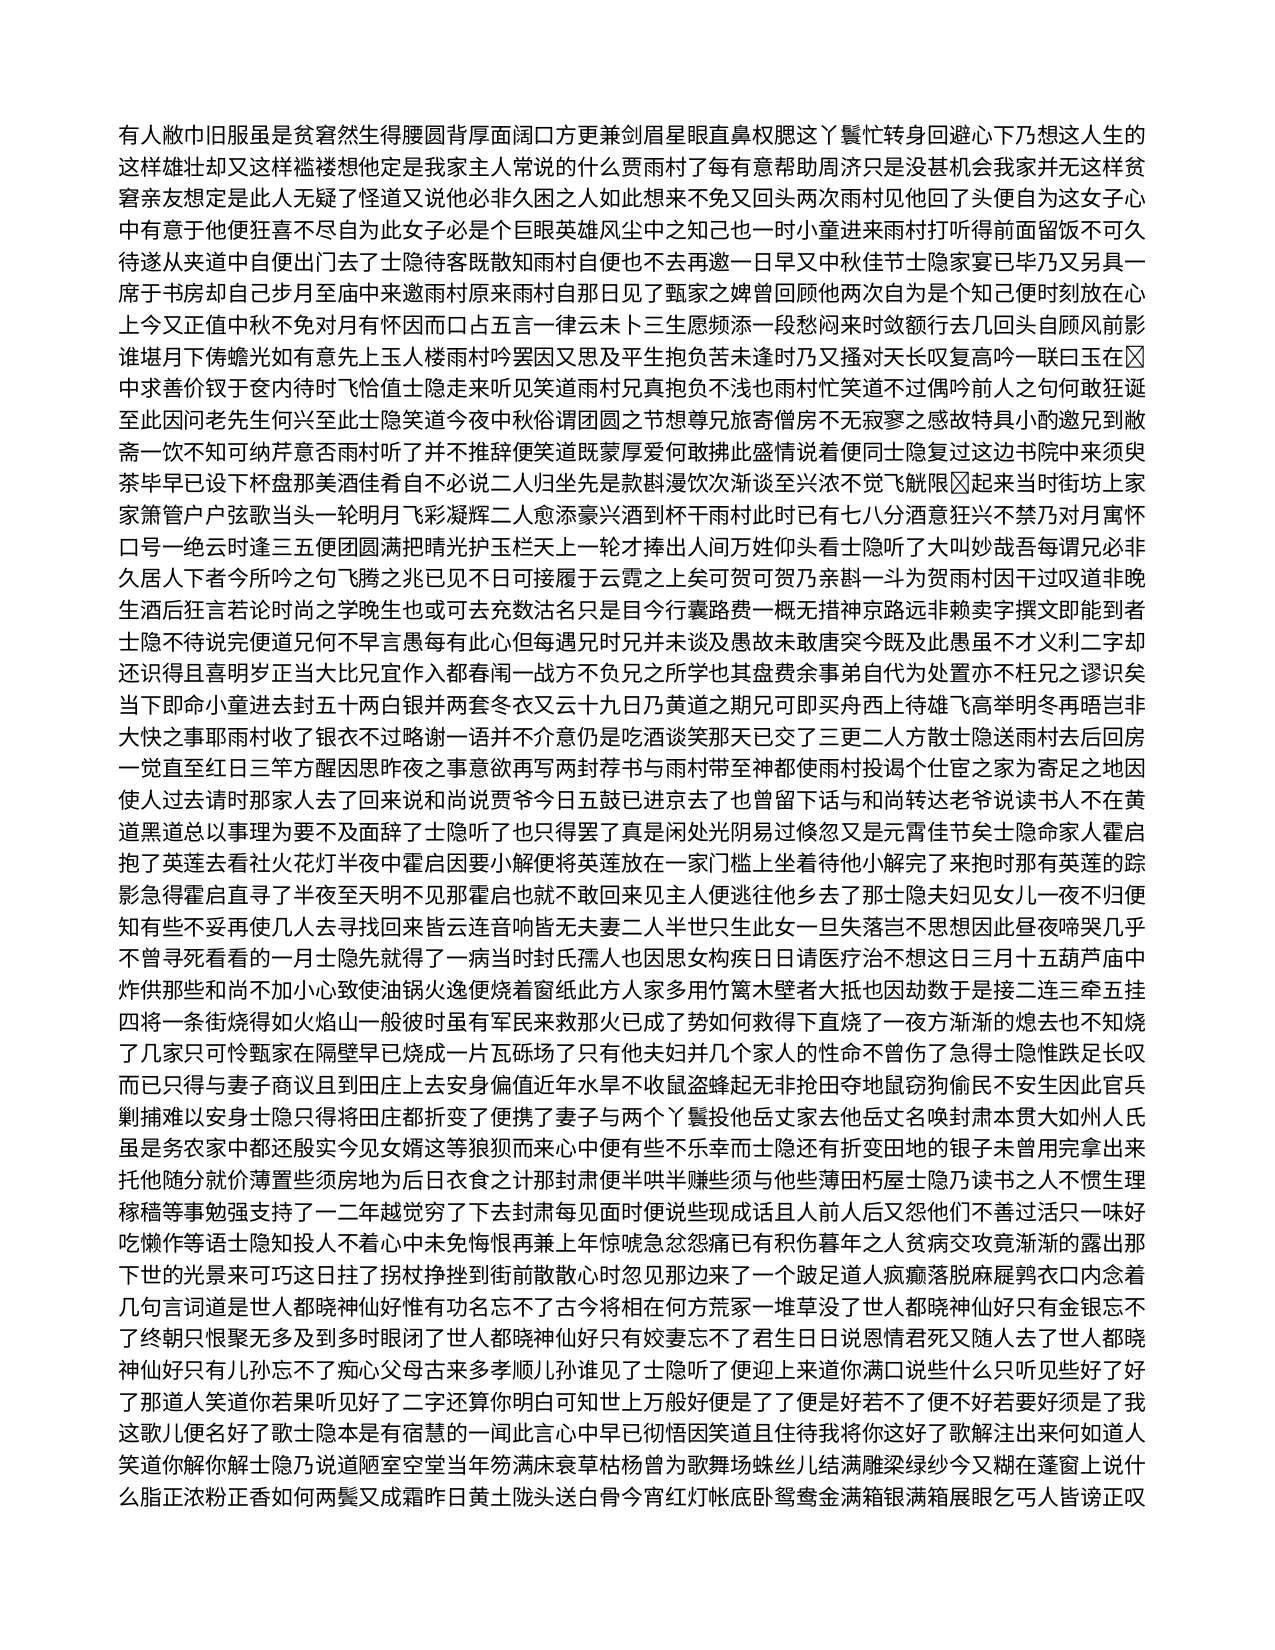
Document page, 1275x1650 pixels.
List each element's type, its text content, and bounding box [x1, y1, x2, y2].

text 有人敝巾旧服虽是贫窘然生得腰圆背厚面阔口方更兼剑眉星眼直鼻权腮这丫鬟忙转身回避心下乃想这人生的这样雄壮却又这样褴褛想他定是我家主人常说的什么贾雨村了每有意帮助周济只是没甚机会我家并无这样贫窘亲友想定是此人无疑了怪道又说他必非久困之人如此想来不免又回头两次雨村见他回了头便自为这女子心中有意于他便狂喜不尽自为此女子必是个巨眼英雄风尘中之知己也一时小童进来雨村打听得前面留饭不可久待遂从夹道中自便出门去了士隐待客既散知雨村自便也不去再邀一日早又中秋佳节士隐家宴已毕乃又另具一席于书房却自己步月至庙中来邀雨村原来雨村自那日见了甄家之婢曾回顾他两次自为是个知己便时刻放在心上今又正值中秋不免对月有怀因而口占五言一律云未卜三生愿频添一段愁闷来时敛额行去几回头自顾风前影谁堪月下俦蟾光如有意先上玉人楼雨村吟罢因又思及平生抱负苦未逢时乃又搔对天长叹复高吟一联曰玉在中求善价钗于奁内待时飞恰值士隐走来听见笑道雨村兄真抱负不浅也雨村忙笑道不过偶吟前人之句何敢狂诞至此因问老先生何兴至此士隐笑道今夜中秋俗谓团圆之节想尊兄旅寄僧房不无寂寥之感故特具小酌邀兄到敝斋一饮不知可纳芹意否雨村听了并不推辞便笑道既蒙厚爱何敢拂此盛情说着便同士隐复过这边书院中来须臾茶毕早已设下杯盘那美酒佳肴自不必说二人归坐先是款斟漫饮次渐谈至兴浓不觉飞觥限起来当时街坊上家家箫管户户弦歌当头一轮明月飞彩凝辉二人愈添豪兴酒到杯干雨村此时已有七八分酒意狂兴不禁乃对月寓怀口号一绝云时逢三五便团圆满把晴光护玉栏天上一轮才捧出人间万姓仰头看士隐听了大叫妙哉吾每谓兄必非久居人下者今所吟之句飞腾之兆已见不日可接履于云霓之上矣可贺可贺乃亲斟一斗为贺雨村因干过叹道非晚生酒后狂言若论时尚之学晚生也或可去充数沽名只是目今行囊路费一概无措神京路远非赖卖字撰文即能到者士隐不待说完便道兄何不早言愚每有此心但每遇兄时兄并未谈及愚故未敢唐突今既及此愚虽不才义利二字却还识得且喜明岁正当大比兄宜作入都春闱一战方不负兄之所学也其盘费余事弟自代为处置亦不枉兄之谬识矣当下即命小童进去封五十两白银并两套冬衣又云十九日乃黄道之期兄可即买舟西上待雄飞高举明冬再晤岂非大快之事耶雨村收了银衣不过略谢一语并不介意仍是吃酒谈笑那天已交了三更二人方散士隐送雨村去后回房一觉直至红日三竿方醒因思昨夜之事意欲再写两封荐书与雨村带至神都使雨村投谒个仕宦之家为寄足之地因使人过去请时那家人去了回来说和尚说贾爷今日五鼓已进京去了也曾留下话与和尚转达老爷说读书人不在黄道黑道总以事理为要不及面辞了士隐听了也只得罢了真是闲处光阴易过倏忽又是元霄佳节矣士隐命家人霍启抱了英莲去看社火花灯半夜中霍启因要小解便将英莲放在一家门槛上坐着待他小解完了来抱时那有英莲的踪影急得霍启直寻了半夜至天明不见那霍启也就不敢回来见主人便逃往他乡去了那士隐夫妇见女儿一夜不归便知有些不妥再使几人去寻找回来皆云连音响皆无夫妻二人半世只生此女一旦失落岂不思想因此昼夜啼哭几乎不曾寻死看看的一月士隐先就得了一病当时封氏孺人也因思女构疾日日请医疗治不想这日三月十五葫芦庙中炸供那些和尚不加小心致使油锅火逸便烧着窗纸此方人家多用竹篱木壁者大抵也因劫数于是接二连三牵五挂四将一条街烧得如火焰山一般彼时虽有军民来救那火已成了势如何救得下直烧了一夜方渐渐的熄去也不知烧了几家只可怜甄家在隔壁早已烧成一片瓦砾场了只有他夫妇并几个家人的性命不曾伤了急得士隐惟跌足长叹而已只得与妻子商议且到田庄上去安身偏值近年水旱不收鼠盗蜂起无非抢田夺地鼠窃狗偷民不安生因此官兵剿捕难以安身士隐只得将田庄都折变了便携了妻子与两个丫鬟投他岳丈家去他岳丈名唤封肃本贯大如州人氏虽是务农家中都还殷实今见女婿这等狼狈而来心中便有些不乐幸而士隐还有折变田地的银子未曾用完拿出来托他随分就价薄置些须房地为后日衣食之计那封肃便半哄半赚些须与他些薄田朽屋士隐乃读书之人不惯生理稼穑等事勉强支持了一二年越觉穷了下去封肃每见面时便说些现成话且人前人后又怨他们不善过活只一味好吃懒作等语士隐知投人不着心中未免悔恨再兼上年惊唬急忿怨痛已有积伤暮年之人贫病交攻竟渐渐的露出那下世的光景来可巧这日拄了拐杖挣挫到街前散散心时忽见那边来了一个跛足道人疯癫落脱麻屣鹑衣口内念着几句言词道是世人都晓神仙好惟有功名忘不了古今将相在何方荒冢一堆草没了世人都晓神仙好只有金银忘不了终朝只恨聚无多及到多时眼闭了世人都晓神仙好只有姣妻忘不了君生日日说恩情君死又随人去了世人都晓神仙好只有儿孙忘不了痴心父母古来多孝顺儿孙谁见了士隐听了便迎上来道你满口说些什么只听见些好了好了那道人笑道你若果听见好了二字还算你明白可知世上万般好便是了了便是好若不了便不好若要好须是了我这歌儿便名好了歌士隐本是有宿慧的一闻此言心中早已彻悟因笑道且住待我将你这好了歌解注出来何如道人笑道你解你解士隐乃说道陋室空堂当年笏满床衰草枯杨曾为歌舞场蛛丝儿结满雕梁绿纱今又糊在蓬窗上说什么脂正浓粉正香如何两鬓又成霜昨日黄土陇头送白骨今宵红灯帐底卧鸳鸯金满箱银满箱展眼乞丐人皆谤正叹 [118, 118, 1157, 1511]
